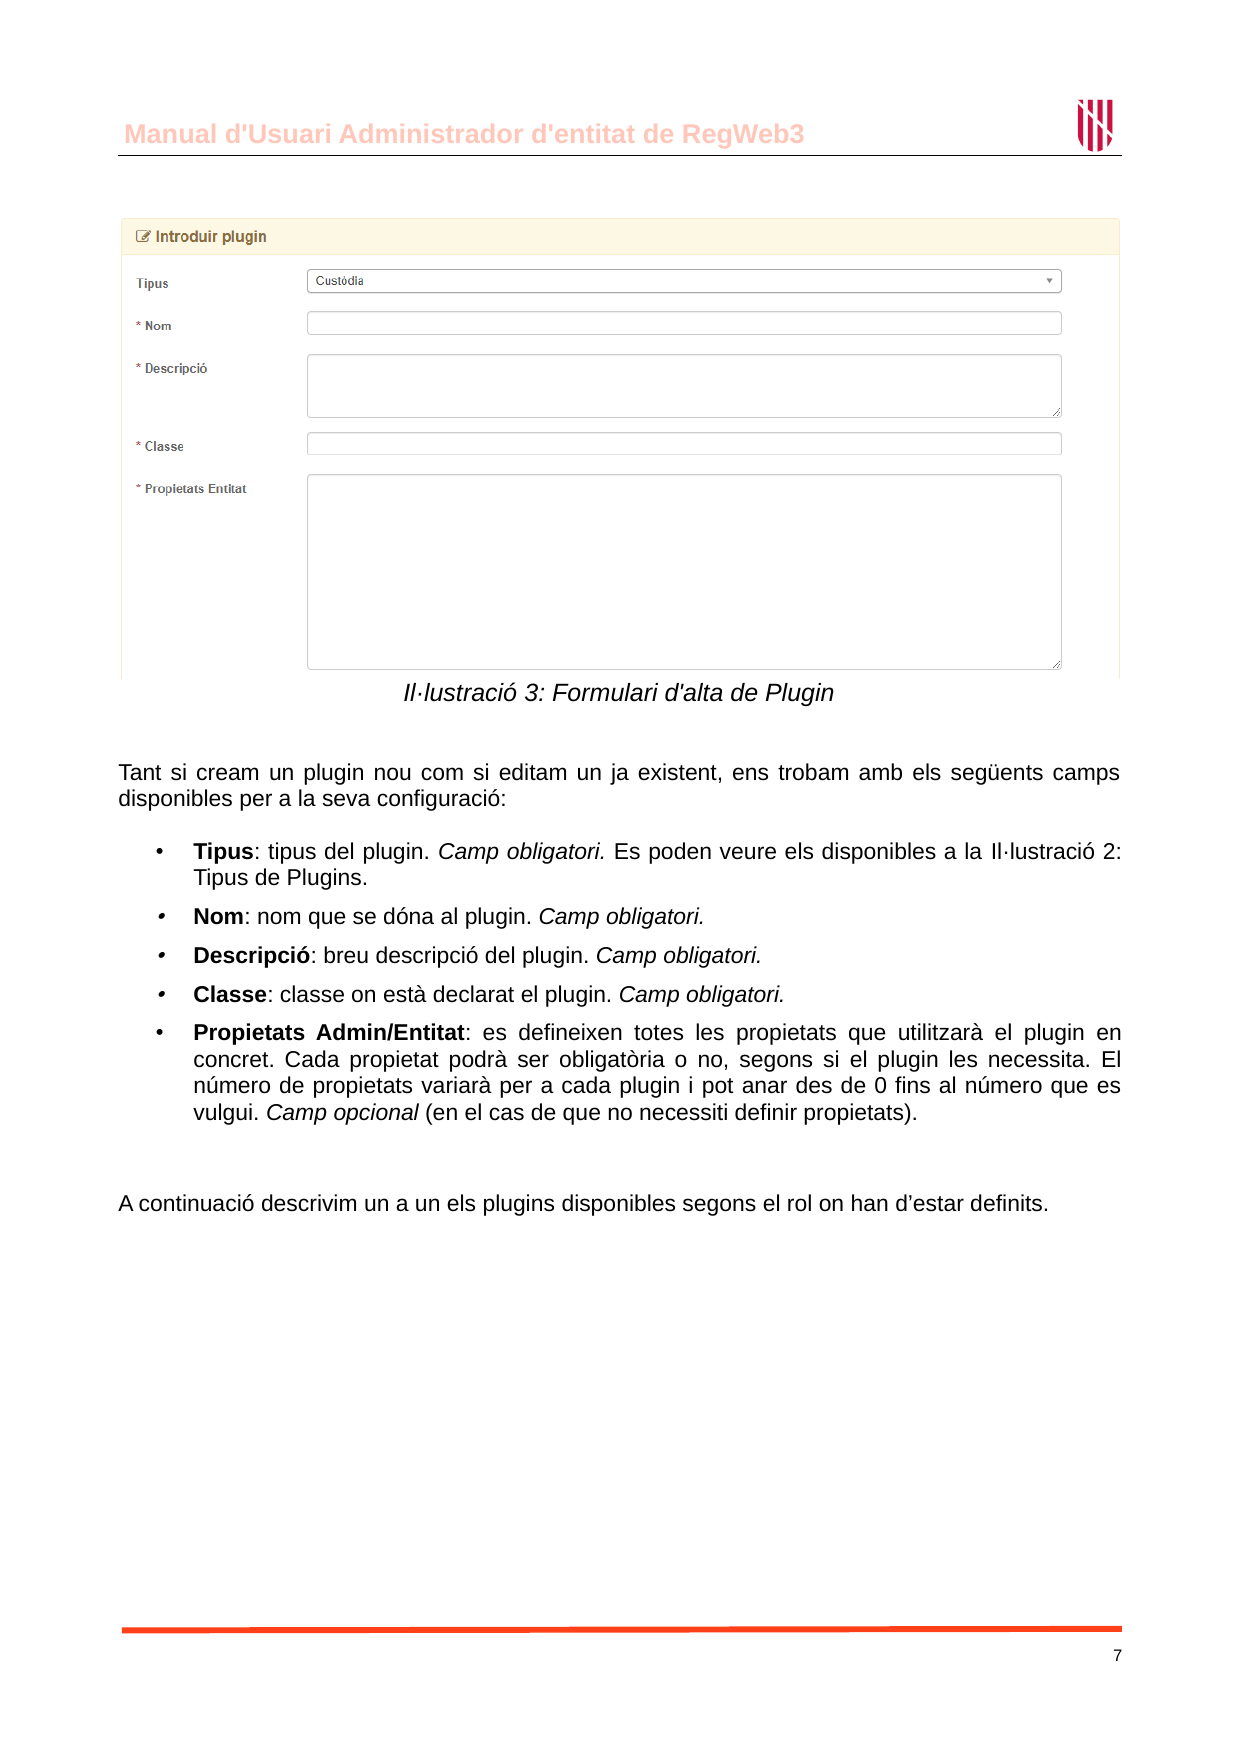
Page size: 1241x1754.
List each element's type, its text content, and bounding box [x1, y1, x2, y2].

list Propietats Admin/Entitat: es defineixen totes les propietats que utilitzarà el plugin en concret. Cada propietat podrà ser obligatòria o no, segons si el plugin les necessita. El número de propietats variarà per a cada plugin i pot anar des de 0 fins al número que es vulgui. Camp opcional (en el cas de que no necessiti definir propietats). [156, 1019, 1122, 1125]
picture [1075, 97, 1115, 153]
text Il·lustració 3: Formulari d'alta de Plugin [118, 679, 1122, 707]
picture [118, 216, 1123, 679]
text A continuació descrivim un a un els plugins disponibles segons el rol on han d’estar definits. [118, 1190, 1122, 1216]
list Nom: nom que se dóna al plugin. Camp obligatori. [156, 903, 1122, 929]
text Tant si cream un plugin nou com si editam un ja existent, ens trobam amb els següents camps disponibles per a la seva configuració: [118, 758, 1122, 811]
list Tipus: tipus del plugin. Camp obligatori. Es poden veure els disponibles a la Il·lustració 2: Tipus de Plugins. [156, 838, 1122, 890]
list Descripció: breu descripció del plugin. Camp obligatori. [156, 942, 1122, 968]
list Classe: classe on està declarat el plugin. Camp obligatori. [156, 981, 1122, 1007]
